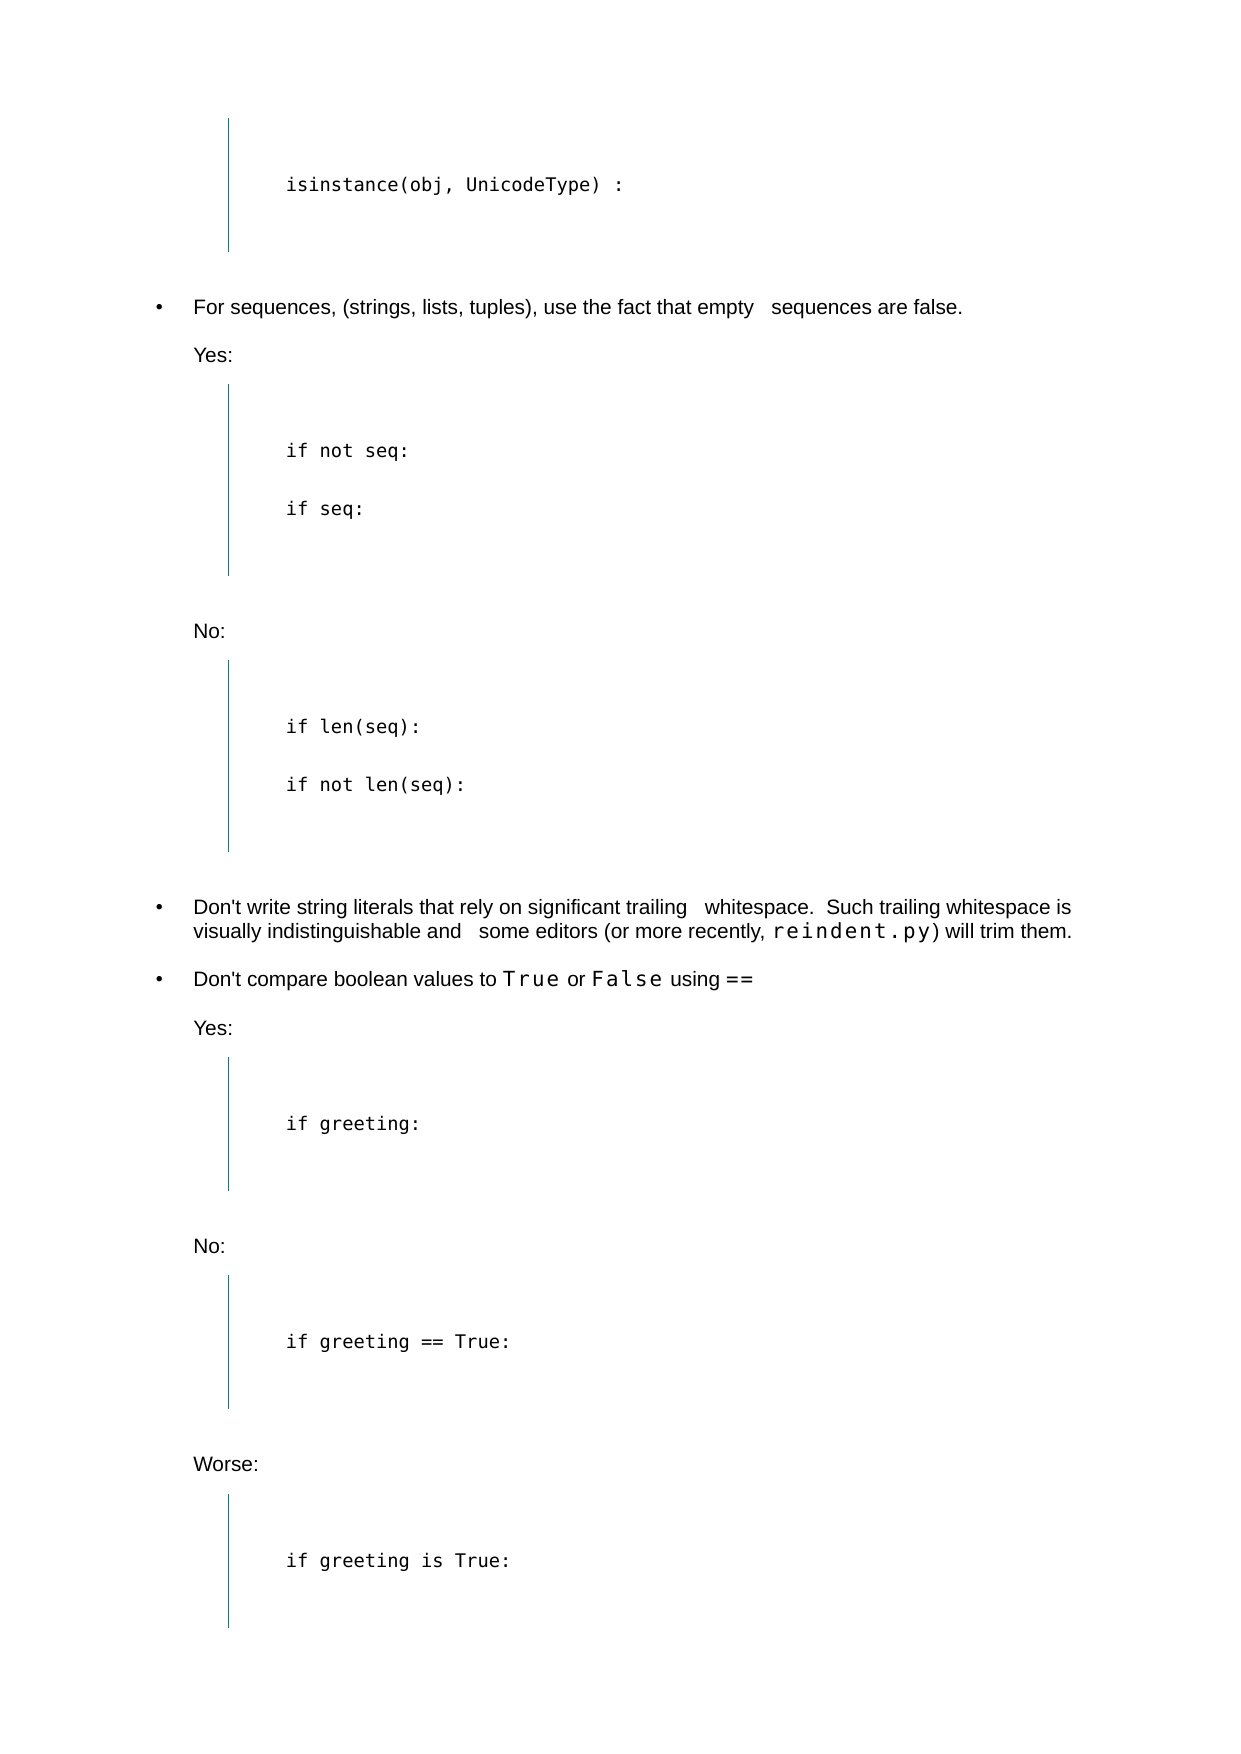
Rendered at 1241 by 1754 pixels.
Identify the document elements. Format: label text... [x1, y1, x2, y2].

list if not seq: [229, 384, 1122, 442]
list No: [156, 1234, 1122, 1258]
list For sequences, (strings, lists, tuples), use the fact that empty sequences are false. [156, 294, 1122, 319]
list if seq: [229, 442, 1122, 576]
list if greeting == True: [229, 1275, 1122, 1409]
list Worse: [156, 1452, 1122, 1476]
list No: [156, 619, 1122, 643]
list Don't compare boolean values to True or False using == [156, 967, 1122, 992]
list if len(seq): [229, 660, 1122, 718]
list isinstance(obj, UnicodeType) : [229, 118, 1122, 252]
list if greeting: [229, 1057, 1122, 1191]
list if not len(seq): [229, 718, 1122, 852]
list if greeting is True: [228, 1493, 1122, 1628]
list Yes: [156, 1016, 1122, 1039]
list Yes: [156, 343, 1122, 367]
list Don't write string literals that rely on significant trailing whitespace. Such trailing whitespace is visually indistinguishable and some editors (or more recently, reindent.py) will trim them. [156, 895, 1122, 943]
